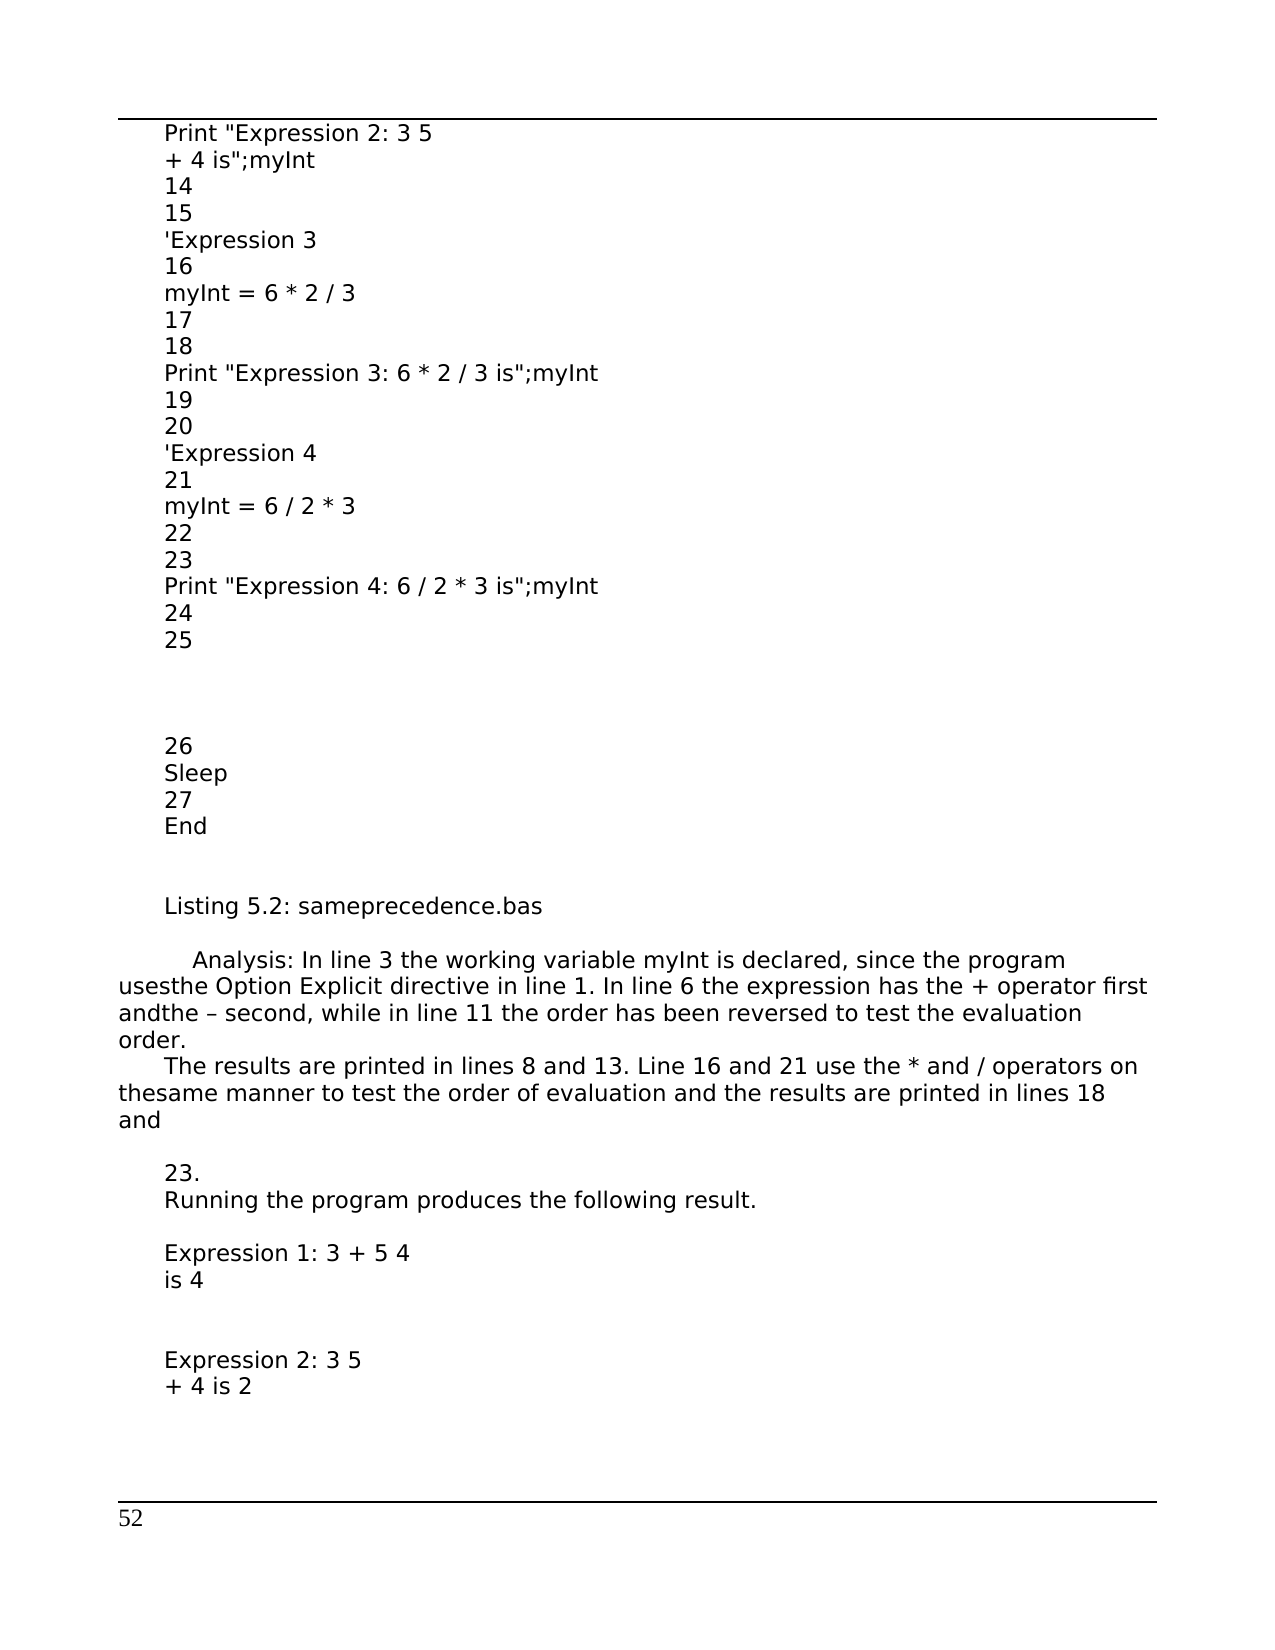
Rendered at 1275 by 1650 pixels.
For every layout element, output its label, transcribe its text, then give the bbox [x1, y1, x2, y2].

text 23. [118, 1160, 1157, 1187]
text + 4 is 2 [118, 1373, 1157, 1400]
text 18 [118, 333, 1157, 360]
text Expression 1: 3 + 5 4 [118, 1240, 1157, 1267]
text 19 [118, 387, 1157, 413]
text 15 [118, 200, 1157, 227]
text 27 [118, 787, 1157, 813]
text Print "Expression 2: 3 5 [118, 120, 1157, 147]
text myInt = 6 * 2 / 3 [118, 280, 1157, 307]
text Print "Expression 4: 6 / 2 * 3 is";myInt [118, 573, 1157, 600]
text 21 [118, 467, 1157, 493]
text Expression 2: 3 5 [118, 1347, 1157, 1373]
text 14 [118, 173, 1157, 200]
text 'Expression 4 [118, 440, 1157, 467]
text 25 [118, 627, 1157, 653]
text is 4 [118, 1267, 1157, 1293]
text 16 [118, 253, 1157, 280]
text myInt = 6 / 2 * 3 [118, 493, 1157, 520]
text 17 [118, 307, 1157, 333]
text Print "Expression 3: 6 * 2 / 3 is";myInt [118, 360, 1157, 387]
text 26 [118, 733, 1157, 760]
text Analysis: In line 3 the working variable myInt is declared, since the program usesthe Option Explicit directive in line 1. In line 6 the expression has the + operator first andthe – second, while in line 11 the order has been reversed to test the evaluation order. [118, 947, 1157, 1053]
text 23 [118, 547, 1157, 573]
text Listing 5.2: sameprecedence.bas [118, 893, 1157, 920]
text Sleep [118, 760, 1157, 787]
text + 4 is";myInt [118, 147, 1157, 173]
text 22 [118, 520, 1157, 547]
text The results are printed in lines 8 and 13. Line 16 and 21 use the * and / operators on thesame manner to test the order of evaluation and the results are printed in lines 18 and [118, 1053, 1157, 1133]
text Running the program produces the following result. [118, 1187, 1157, 1213]
text 24 [118, 600, 1157, 627]
text 20 [118, 413, 1157, 440]
text 'Expression 3 [118, 227, 1157, 253]
text End [118, 813, 1157, 840]
